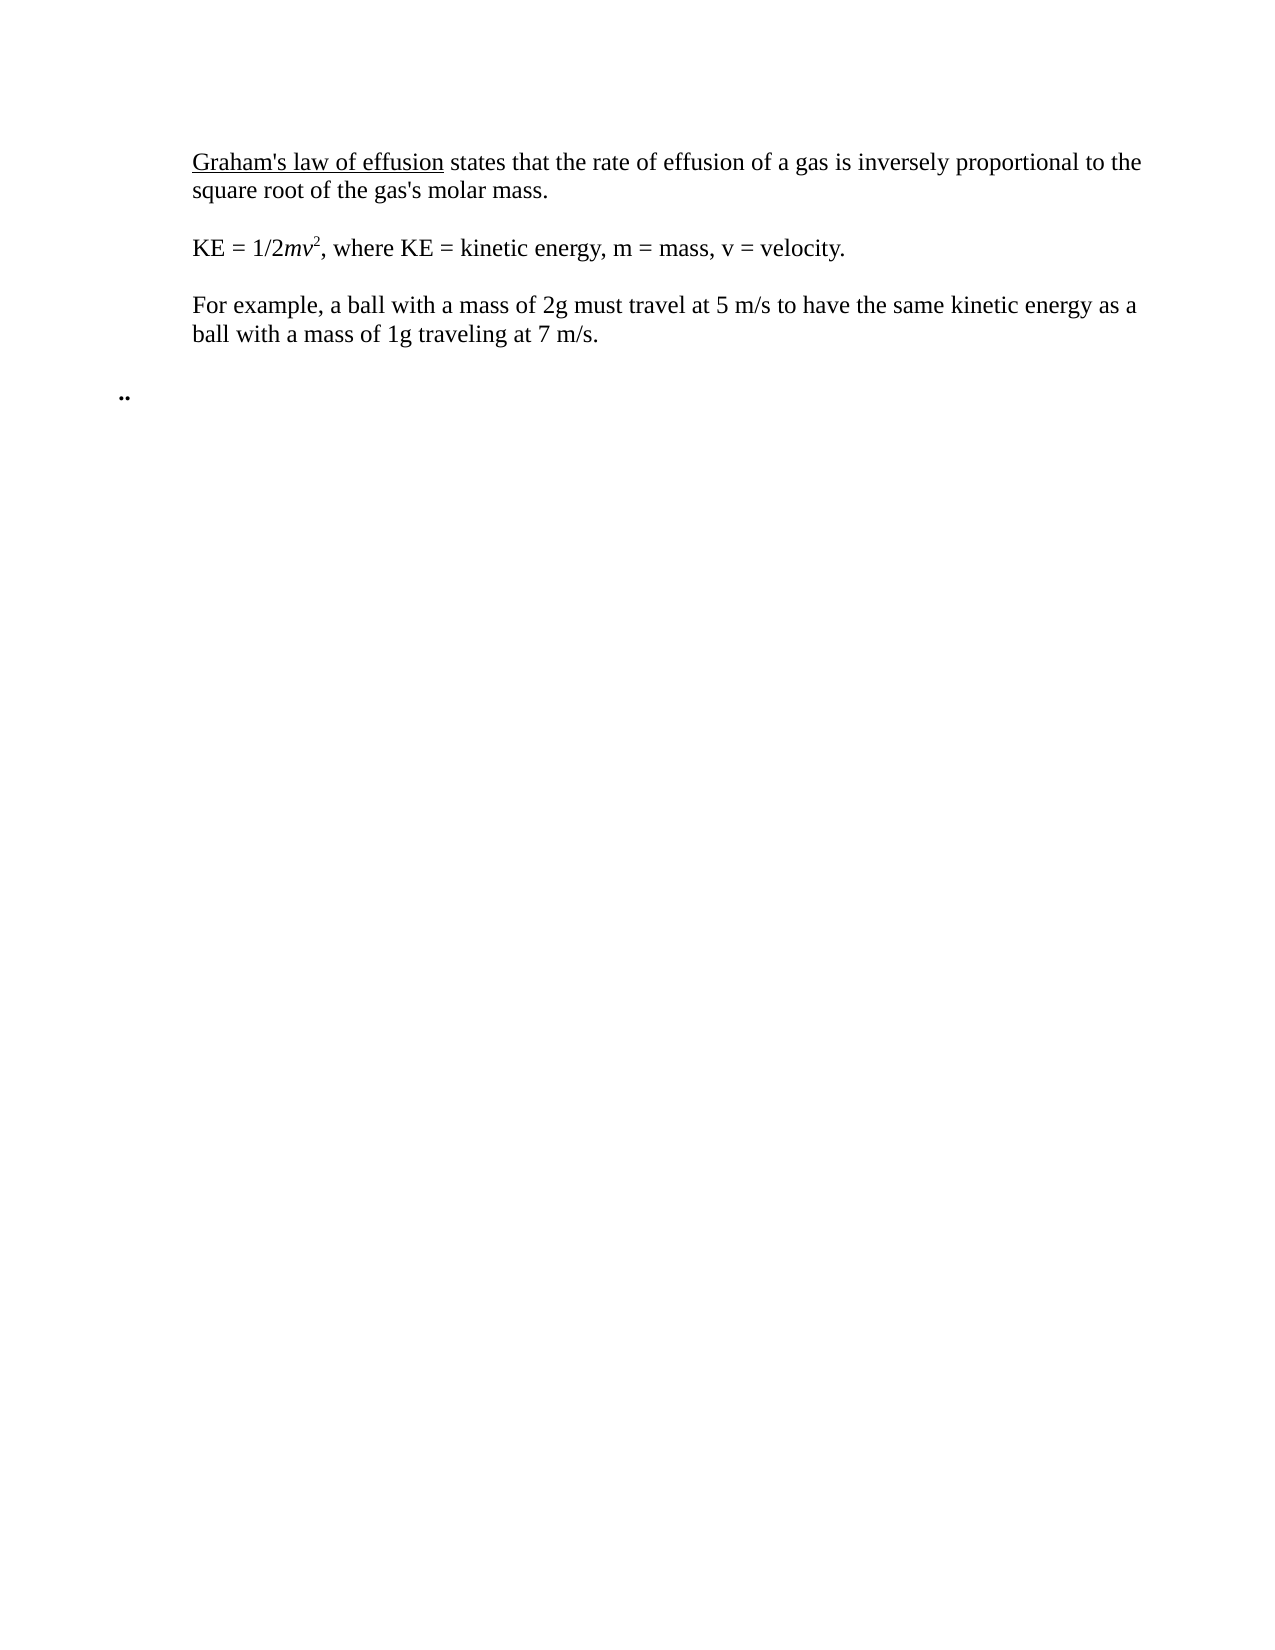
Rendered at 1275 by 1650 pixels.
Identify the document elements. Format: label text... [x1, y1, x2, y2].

text KE = 1/2mv2, where KE = kinetic energy, m = mass, v = velocity. [118, 233, 1157, 262]
text Graham's law of effusion states that the rate of effusion of a gas is inversely proportional to the square root of the gas's molar mass. [118, 147, 1157, 204]
text .. [118, 377, 1157, 406]
text For example, a ball with a mass of 2g must travel at 5 m/s to have the same kinetic energy as a ball with a mass of 1g traveling at 7 m/s. [118, 291, 1157, 348]
